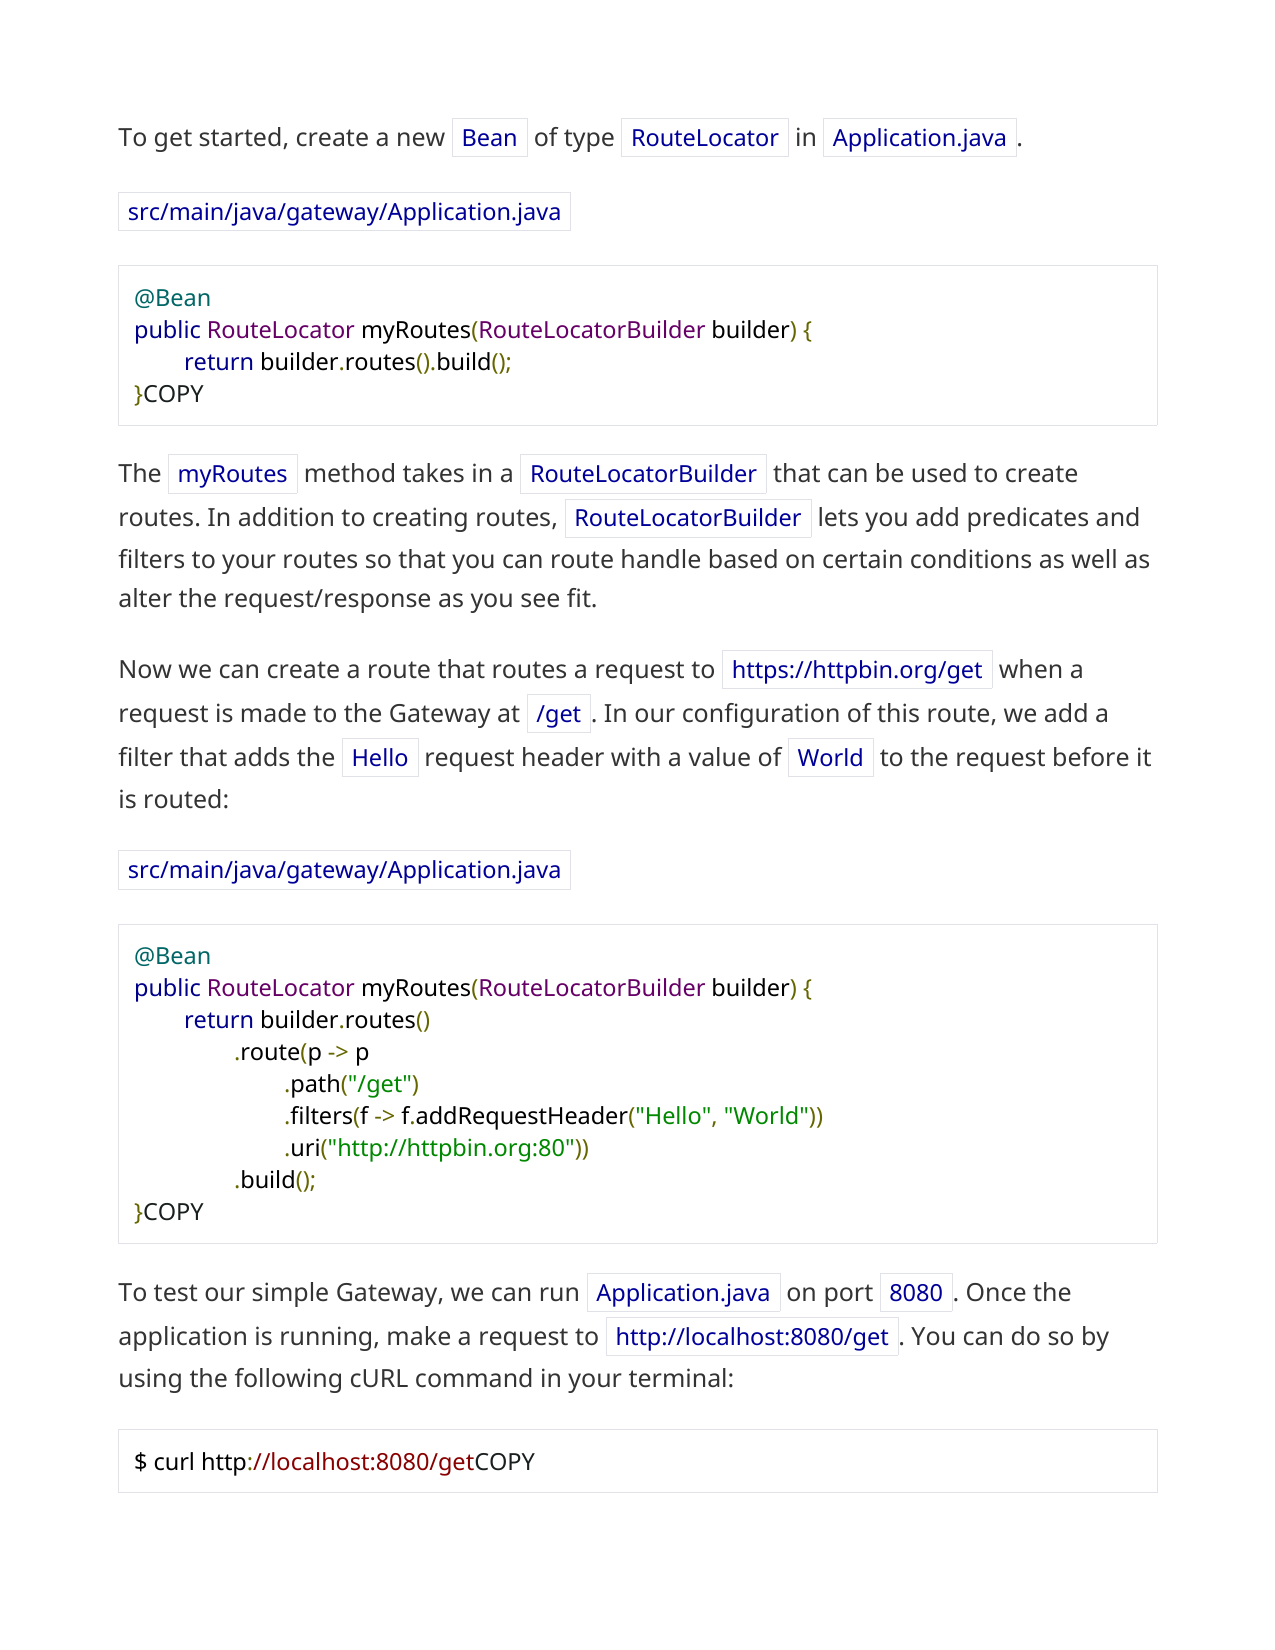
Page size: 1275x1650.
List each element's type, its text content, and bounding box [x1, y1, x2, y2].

text }COPY [119, 1180, 1157, 1243]
text in [789, 118, 823, 157]
text To test our simple Gateway, we can run Application.java on port 8080. Once the application is running, make a request to http://localhost:8080/get. You can do so by using the following cURL command in your terminal: [118, 1273, 1157, 1394]
text Now we can create a route that routes a request to https://httpbin.org/get when a request is made to the Gateway at /get. In our configuration of this route, we add a filter that adds the Hello request header with a value of World to the request before it is routed: [118, 650, 1157, 816]
text $ curl http://localhost:8080/getCOPY [119, 1430, 1157, 1492]
text To get started, create a new [118, 118, 452, 157]
text }COPY [119, 361, 1157, 425]
text of type [528, 118, 621, 157]
text .build(); [119, 1148, 1157, 1180]
text @Bean [119, 925, 1157, 956]
text @Bean [119, 266, 1157, 297]
text public RouteLocator myRoutes(RouteLocatorBuilder builder) { [119, 297, 1157, 329]
text return builder.routes() [119, 988, 1157, 1020]
text RouteLocator [622, 119, 788, 156]
text Application.java [824, 119, 1016, 156]
text return builder.routes().build(); [119, 329, 1157, 361]
text .filters(f -> f.addRequestHeader("Hello", "World")) [119, 1084, 1157, 1116]
text src/main/java/gateway/Application.java [119, 851, 570, 889]
text The myRoutes method takes in a RouteLocatorBuilder that can be used to create routes. In addition to creating routes, RouteLocatorBuilder lets you add predicates and filters to your routes so that you can route handle based on certain conditions as well as alter the request/response as you see fit. [118, 454, 1157, 615]
text public RouteLocator myRoutes(RouteLocatorBuilder builder) { [119, 956, 1157, 988]
text [571, 850, 1157, 889]
text .route(p -> p [119, 1020, 1157, 1052]
text @Bean [137, 949, 152, 956]
text .uri("http://httpbin.org:80")) [119, 1116, 1157, 1148]
text . [1017, 118, 1157, 157]
text src/main/java/gateway/Application.java [119, 193, 570, 230]
text [571, 192, 1157, 230]
text .path("/get") [119, 1052, 1157, 1084]
text Bean [453, 119, 527, 156]
